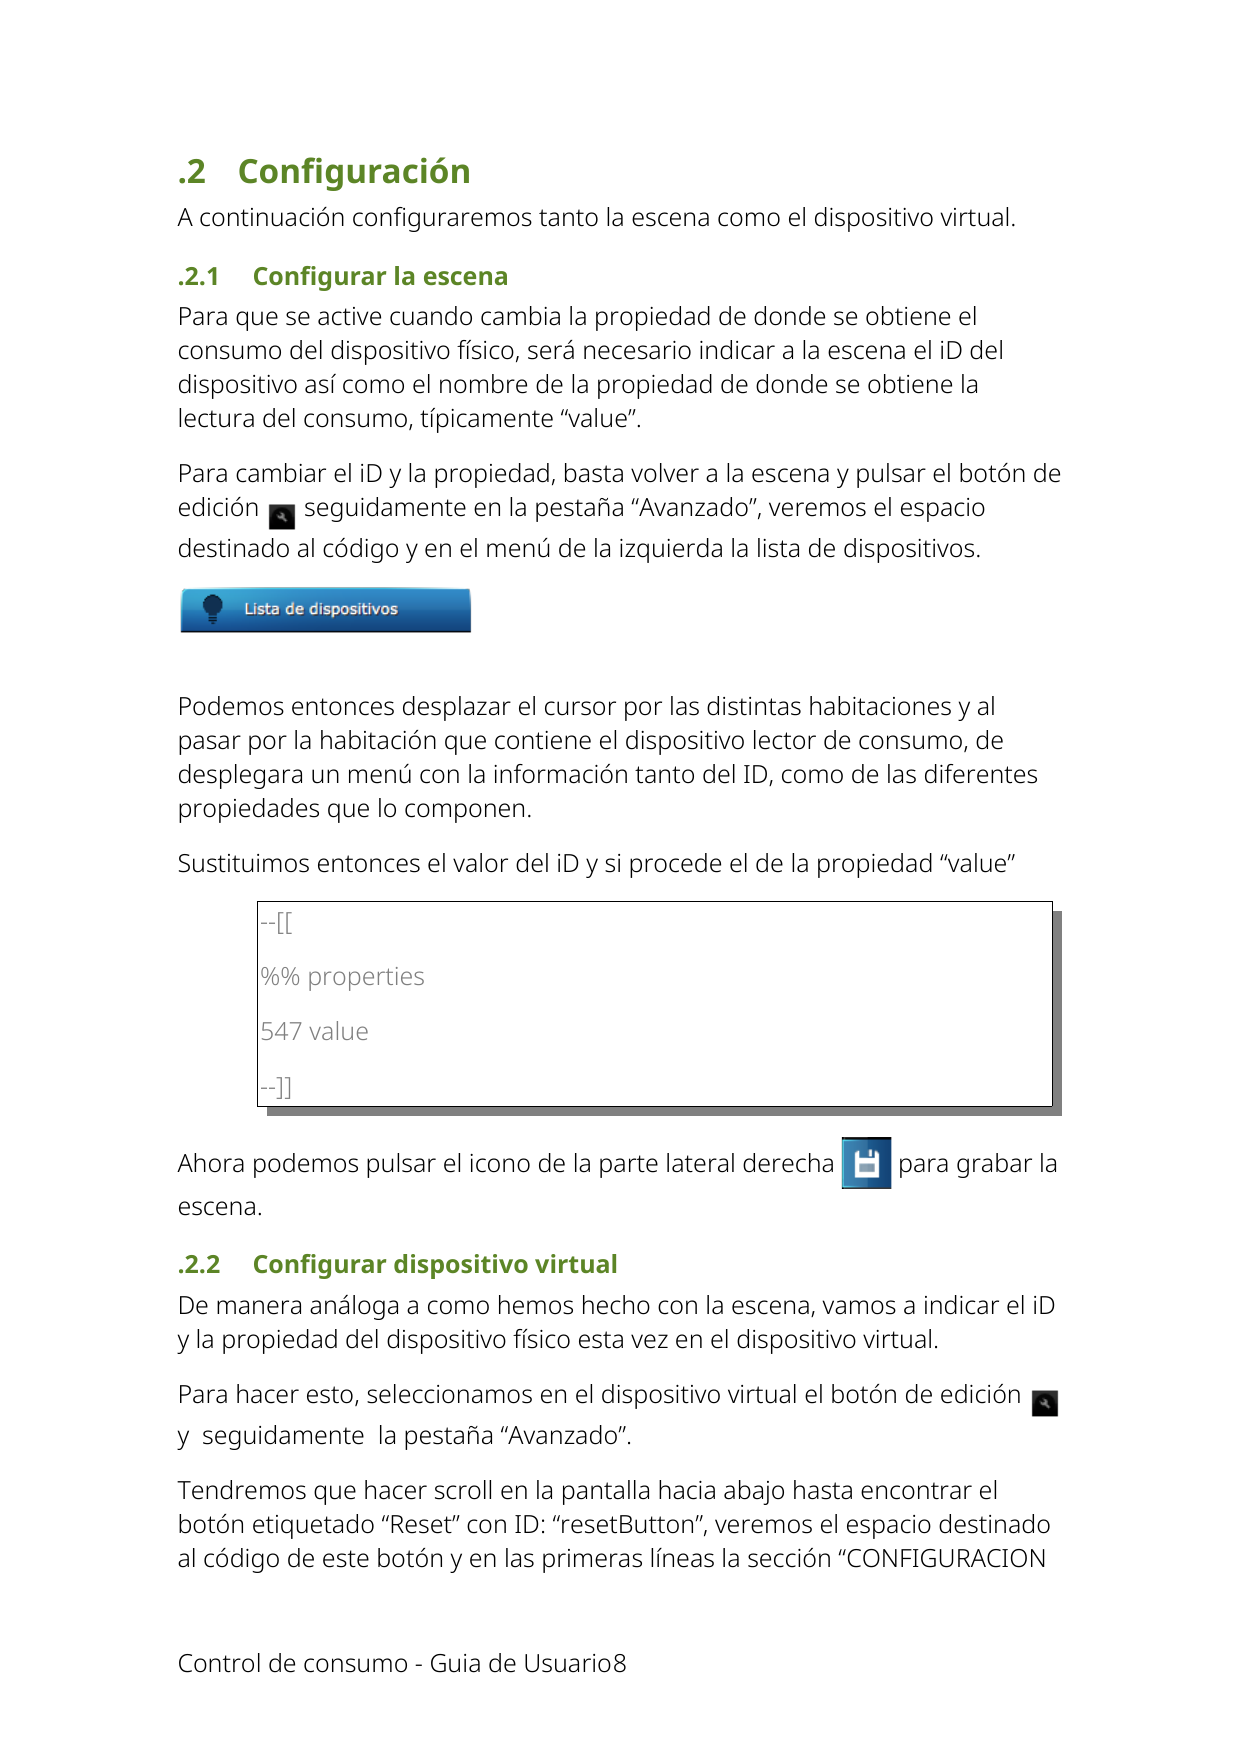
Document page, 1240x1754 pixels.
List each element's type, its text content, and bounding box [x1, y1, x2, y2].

subtitle Configuración [177, 148, 1062, 193]
text --]] [258, 1066, 1052, 1106]
text De manera análoga a como hemos hecho con la escena, vamos a indicar el iD y la propiedad del dispositivo físico esta vez en el dispositivo virtual. [177, 1287, 1062, 1356]
text Ahora podemos pulsar el icono de la parte lateral derecha para grabar la escena. [177, 1137, 1062, 1222]
text Para hacer esto, seleccionamos en el dispositivo virtual el botón de edición y seguidamente la pestaña “Avanzado”. [177, 1376, 1062, 1452]
text Podemos entonces desplazar el cursor por las distintas habitaciones y al pasar por la habitación que contiene el dispositivo lector de consumo, de desplegara un menú con la información tanto del ID, como de las diferentes propiedades que lo componen. [177, 689, 1062, 825]
text %% properties [258, 956, 1052, 993]
picture [265, 502, 298, 531]
picture [841, 1137, 892, 1189]
text Para cambiar el iD y la propiedad, basta volver a la escena y pulsar el botón de edición seguidamente en la pestaña “Avanzado”, veremos el espacio destinado al código y en el menú de la izquierda la lista de dispositivos. [177, 456, 1062, 565]
text Tendremos que hacer scroll en la pantalla hacia abajo hasta encontrar el botón etiquetado “Reset” con ID: “resetButton”, veremos el espacio destinado al código de este botón y en las primeras líneas la sección “CONFIGURACION [177, 1473, 1062, 1575]
text Sustituimos entonces el valor del iD y si procede el de la propiedad “value” [177, 846, 1062, 880]
subtitle Configurar la escena [177, 258, 1062, 292]
text A continuación configuraremos tanto la escena como el dispositivo virtual. [177, 199, 1062, 233]
text --[[ [258, 902, 1052, 938]
picture [177, 586, 478, 634]
text 547 value [258, 1011, 1052, 1048]
picture [1028, 1388, 1061, 1418]
subtitle Configurar dispositivo virtual [177, 1247, 1062, 1281]
text Para que se active cuando cambia la propiedad de donde se obtiene el consumo del dispositivo físico, será necesario indicar a la escena el iD del dispositivo así como el nombre de la propiedad de donde se obtiene la lectura del consumo, típicamente “value”. [177, 299, 1062, 435]
